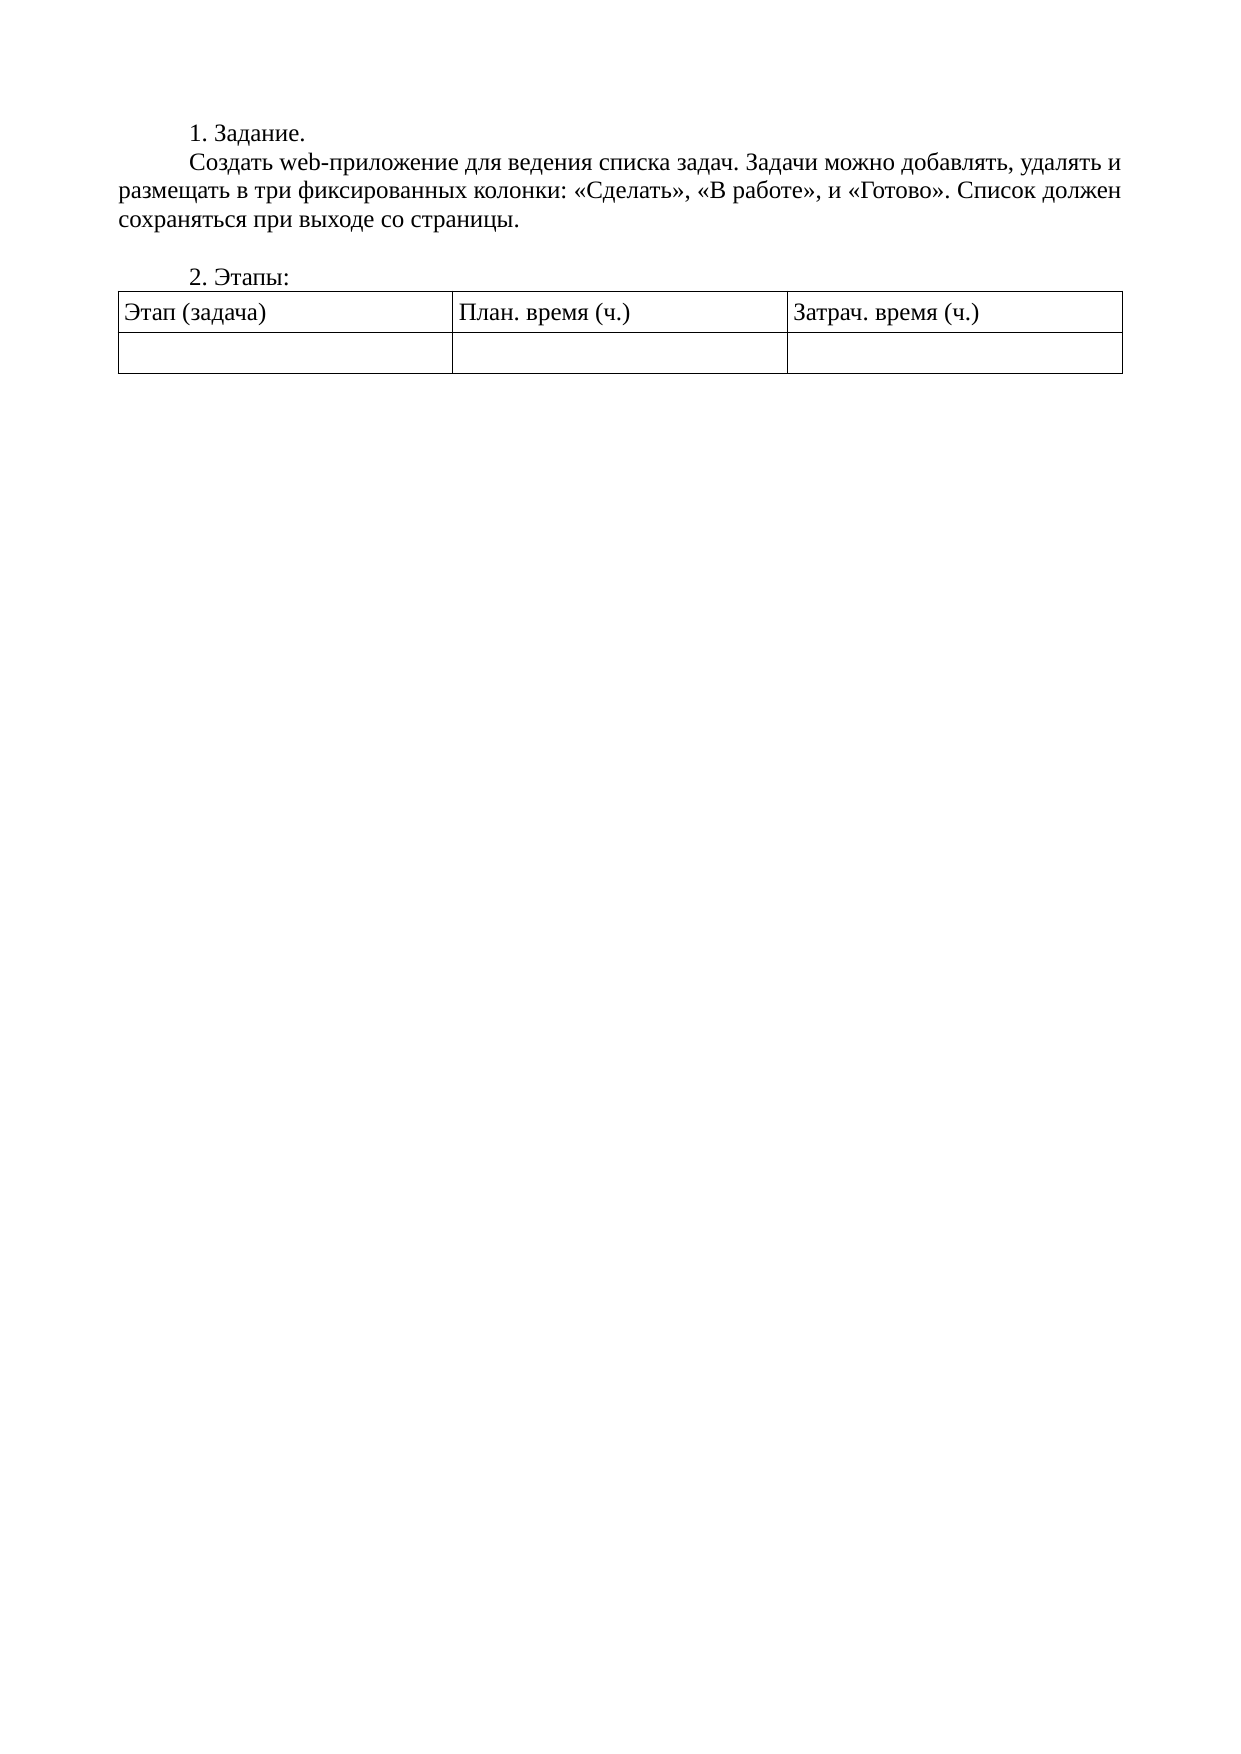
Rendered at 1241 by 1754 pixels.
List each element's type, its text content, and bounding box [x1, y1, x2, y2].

text 1. Задание. [118, 118, 1122, 147]
table_cell [788, 333, 1122, 373]
text Создать web-приложение для ведения списка задач. Задачи можно добавлять, удалять и размещать в три фиксированных колонки: «Сделать», «В работе», и «Готово». Список должен сохраняться при выходе со страницы. [118, 147, 1122, 233]
table_cell [119, 333, 452, 373]
table_header План. время (ч.) [453, 292, 787, 332]
table_header Этап (задача) [119, 292, 452, 332]
table_header Затрач. время (ч.) [788, 292, 1122, 332]
text 2. Этапы: [118, 262, 1122, 291]
table_cell [453, 333, 787, 373]
